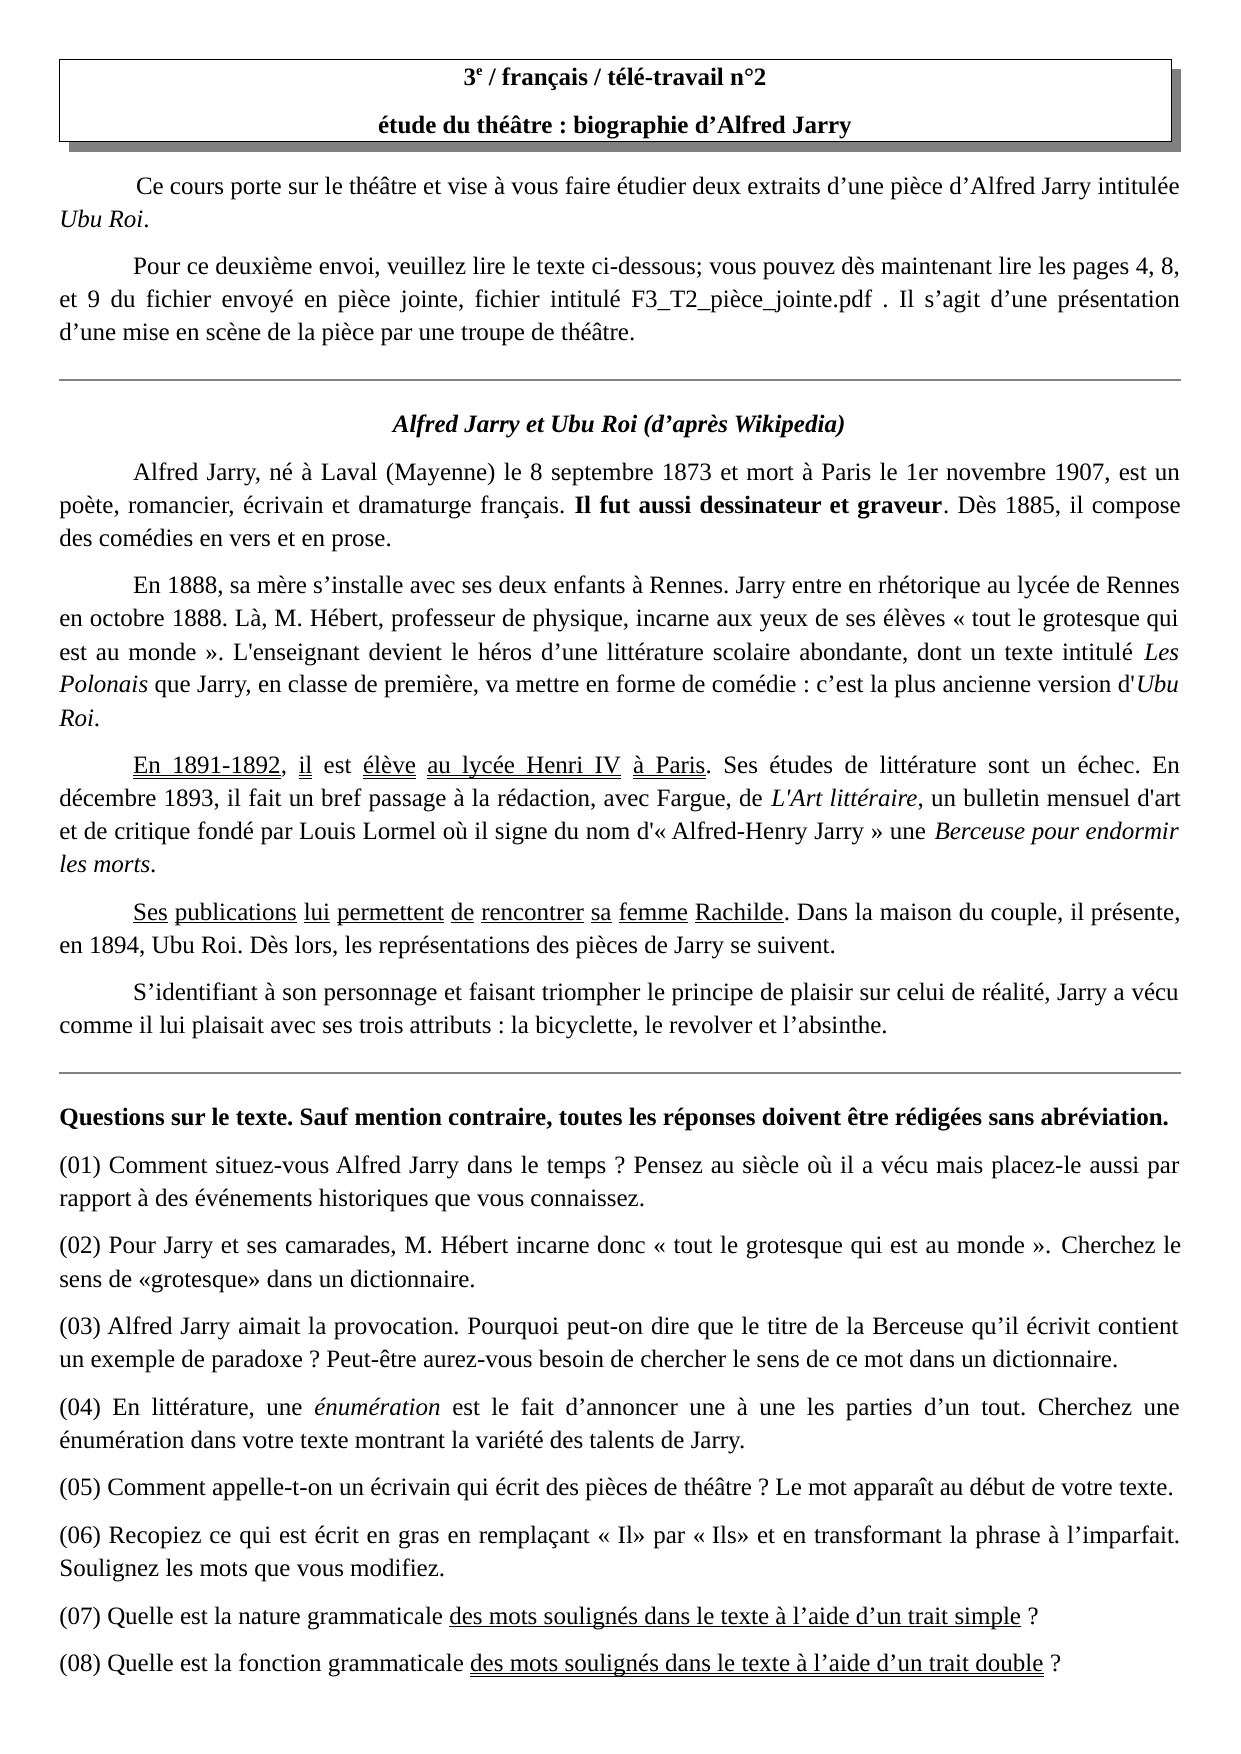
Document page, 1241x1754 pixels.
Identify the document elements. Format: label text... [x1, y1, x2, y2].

text (03) Alfred Jarry aimait la provocation. Pourquoi peut-on dire que le titre de la Berceuse qu’il écrivit contient un exemple de paradoxe ? Peut-être aurez-vous besoin de chercher le sens de ce mot dans un dictionnaire. [59, 1311, 1181, 1373]
text En 1888, sa mère s’installe avec ses deux enfants à Rennes. Jarry entre en rhétorique au lycée de Rennes en octobre 1888. Là, M. Hébert, professeur de physique, incarne aux yeux de ses élèves « tout le grotesque qui est au monde ». L'enseignant devient le héros d’une littérature scolaire abondante, dont un texte intitulé Les Polonais que Jarry, en classe de première, va mettre en forme de comédie : c’est la plus ancienne version d'Ubu Roi. [59, 571, 1181, 731]
text étude du théâtre : biographie d’Alfred Jarry [60, 107, 1171, 141]
text S’identifiant à son personnage et faisant triompher le principe de plaisir sur celui de réalité, Jarry a vécu comme il lui plaisait avec ses trois attributs : la bicyclette, le revolver et l’absinthe. [59, 977, 1181, 1039]
text (07) Quelle est la nature grammaticale des mots soulignés dans le texte à l’aide d’un trait simple ? [59, 1601, 1181, 1629]
text (08) Quelle est la fonction grammaticale des mots soulignés dans le texte à l’aide d’un trait double ? [59, 1648, 1181, 1677]
text (04) En littérature, une énumération est le fait d’annoncer une à une les parties d’un tout. Cherchez une énumération dans votre texte montrant la variété des talents de Jarry. [59, 1392, 1181, 1454]
text (06) Recopiez ce qui est écrit en gras en remplaçant « Il» par « Ils» et en transformant la phrase à l’imparfait. Soulignez les mots que vous modifiez. [59, 1520, 1181, 1582]
text (02) Pour Jarry et ses camarades, M. Hébert incarne donc « tout le grotesque qui est au monde ». Cherchez le sens de «grotesque» dans un dictionnaire. [59, 1231, 1181, 1292]
text Pour ce deuxième envoi, veuillez lire le texte ci-dessous; vous pouvez dès maintenant lire les pages 4, 8, et 9 du fichier envoyé en pièce jointe, fichier intitulé F3_T2_pièce_jointe.pdf . Il s’agit d’une présentation d’une mise en scène de la pièce par une troupe de théâtre. [59, 251, 1181, 346]
text (05) Comment appelle-t-on un écrivain qui écrit des pièces de théâtre ? Le mot apparaît au début de votre texte. [59, 1472, 1181, 1501]
text 3e / français / télé-travail n°2 [60, 60, 1171, 91]
text Questions sur le texte. Sauf mention contraire, toutes les réponses doivent être rédigées sans abréviation. [59, 1102, 1181, 1131]
text (01) Comment situez-vous Alfred Jarry dans le temps ? Pensez au siècle où il a vécu mais placez-le aussi par rapport à des événements historiques que vous connaissez. [59, 1150, 1181, 1212]
text Alfred Jarry, né à Laval (Mayenne) le 8 septembre 1873 et mort à Paris le 1er novembre 1907, est un poète, romancier, écrivain et dramaturge français. Il fut aussi dessinateur et graveur. Dès 1885, il compose des comédies en vers et en prose. [59, 457, 1181, 552]
text Alfred Jarry et Ubu Roi (d’après Wikipedia) [59, 409, 1181, 438]
text Ce cours porte sur le théâtre et vise à vous faire étudier deux extraits d’une pièce d’Alfred Jarry intitulée Ubu Roi. [59, 171, 1181, 232]
text En 1891-1892, il est élève au lycée Henri IV à Paris. Ses études de littérature sont un échec. En décembre 1893, il fait un bref passage à la rédaction, avec Fargue, de L'Art littéraire, un bulletin mensuel d'art et de critique fondé par Louis Lormel où il signe du nom d'« Alfred-Henry Jarry » une Berceuse pour endormir les morts. [59, 750, 1181, 878]
text Ses publications lui permettent de rencontrer sa femme Rachilde. Dans la maison du couple, il présente, en 1894, Ubu Roi. Dès lors, les représentations des pièces de Jarry se suivent. [59, 897, 1181, 959]
